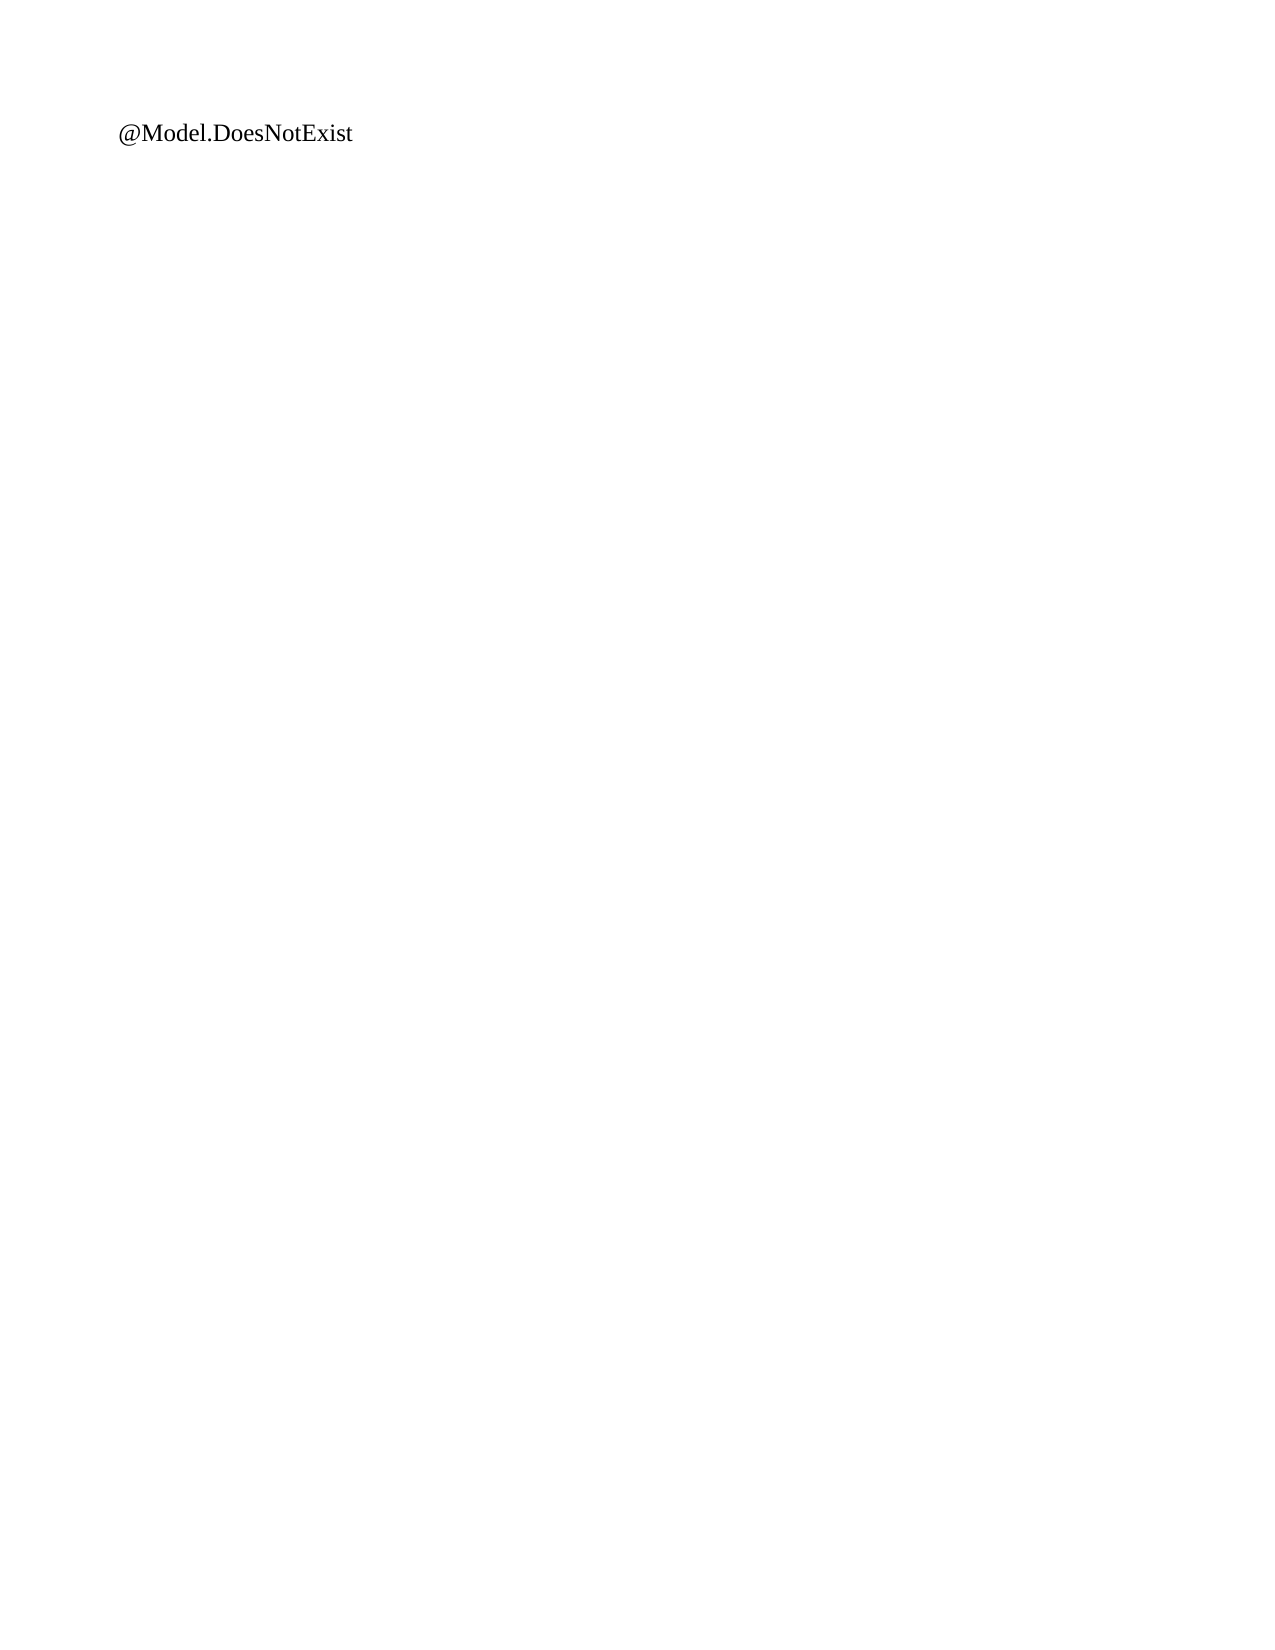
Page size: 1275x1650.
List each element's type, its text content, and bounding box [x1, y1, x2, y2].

text @Model.DoesNotExist [118, 118, 1157, 176]
